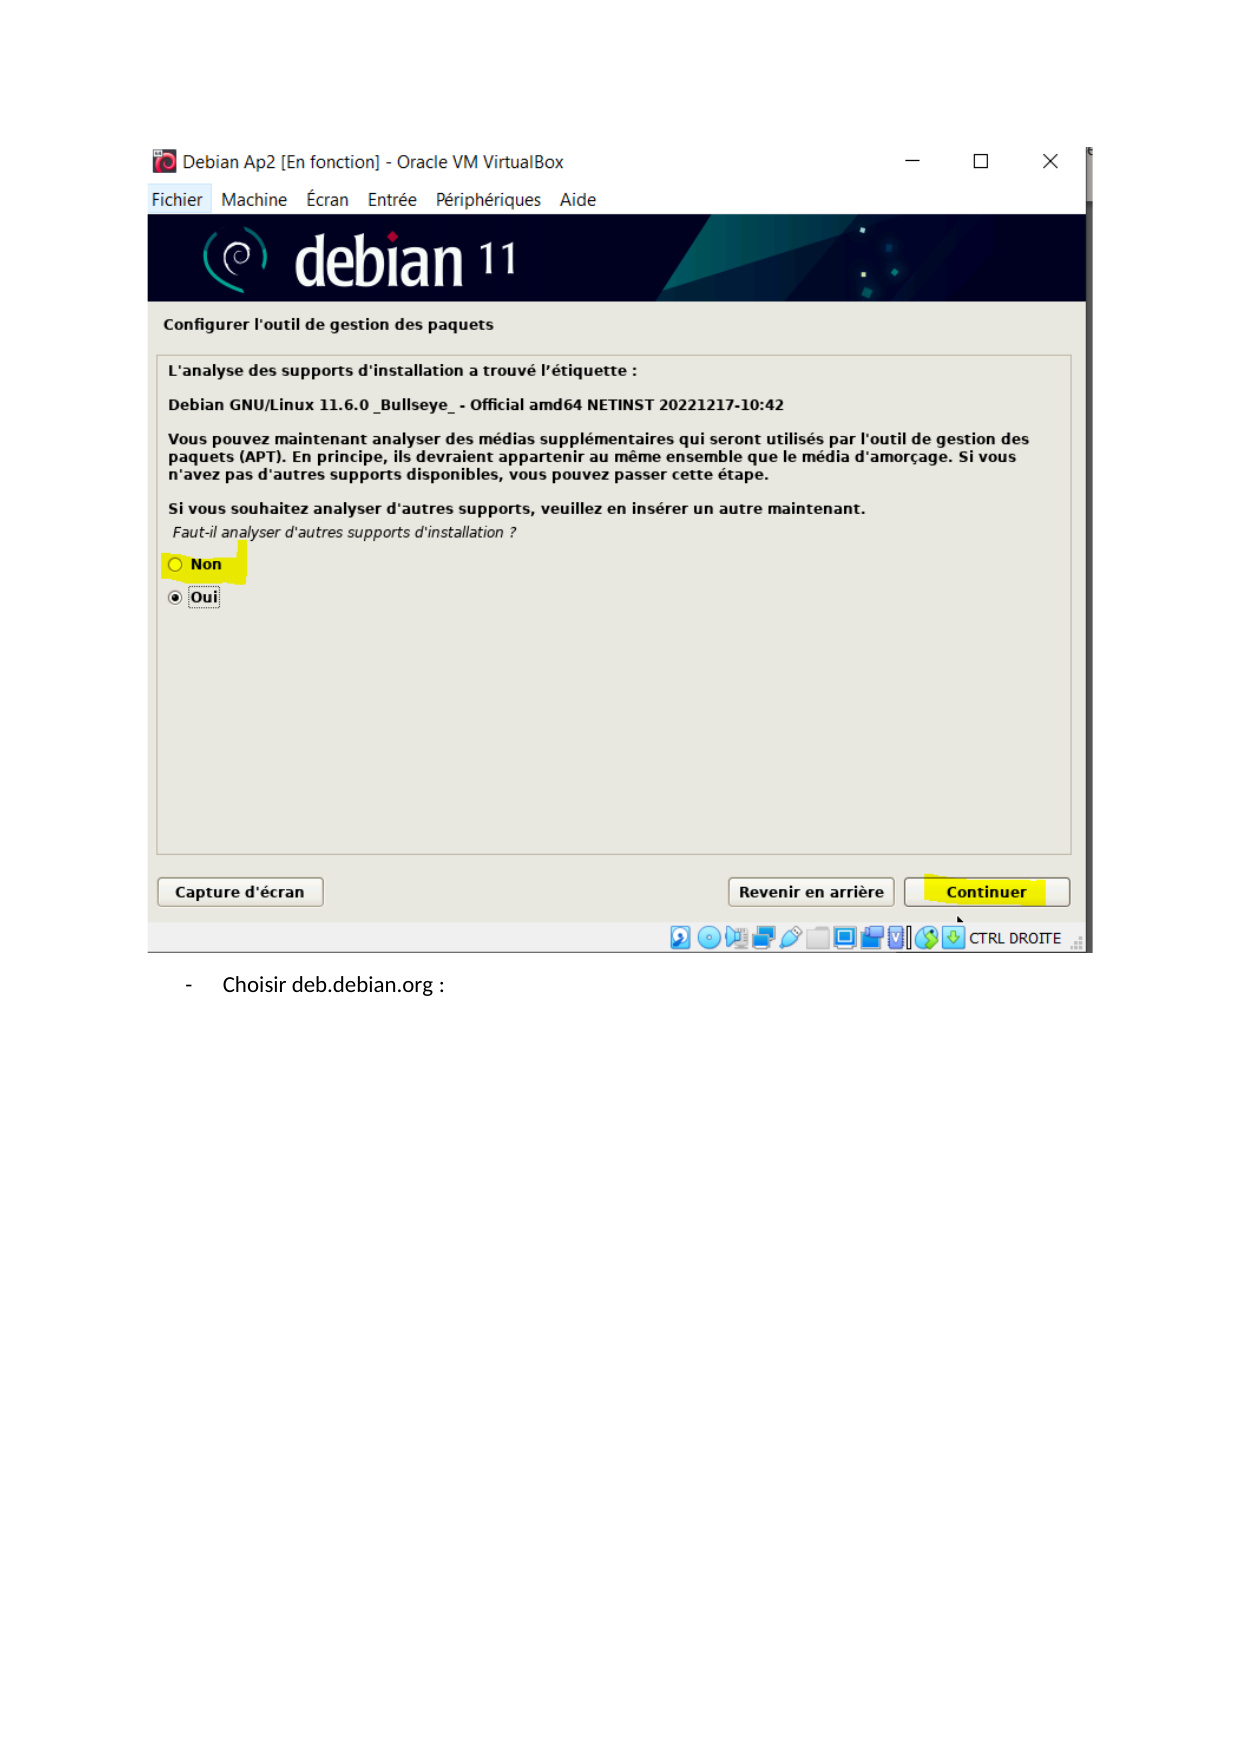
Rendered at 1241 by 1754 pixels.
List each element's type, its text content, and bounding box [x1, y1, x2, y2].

list Choisir deb.debian.org : [185, 970, 1093, 998]
